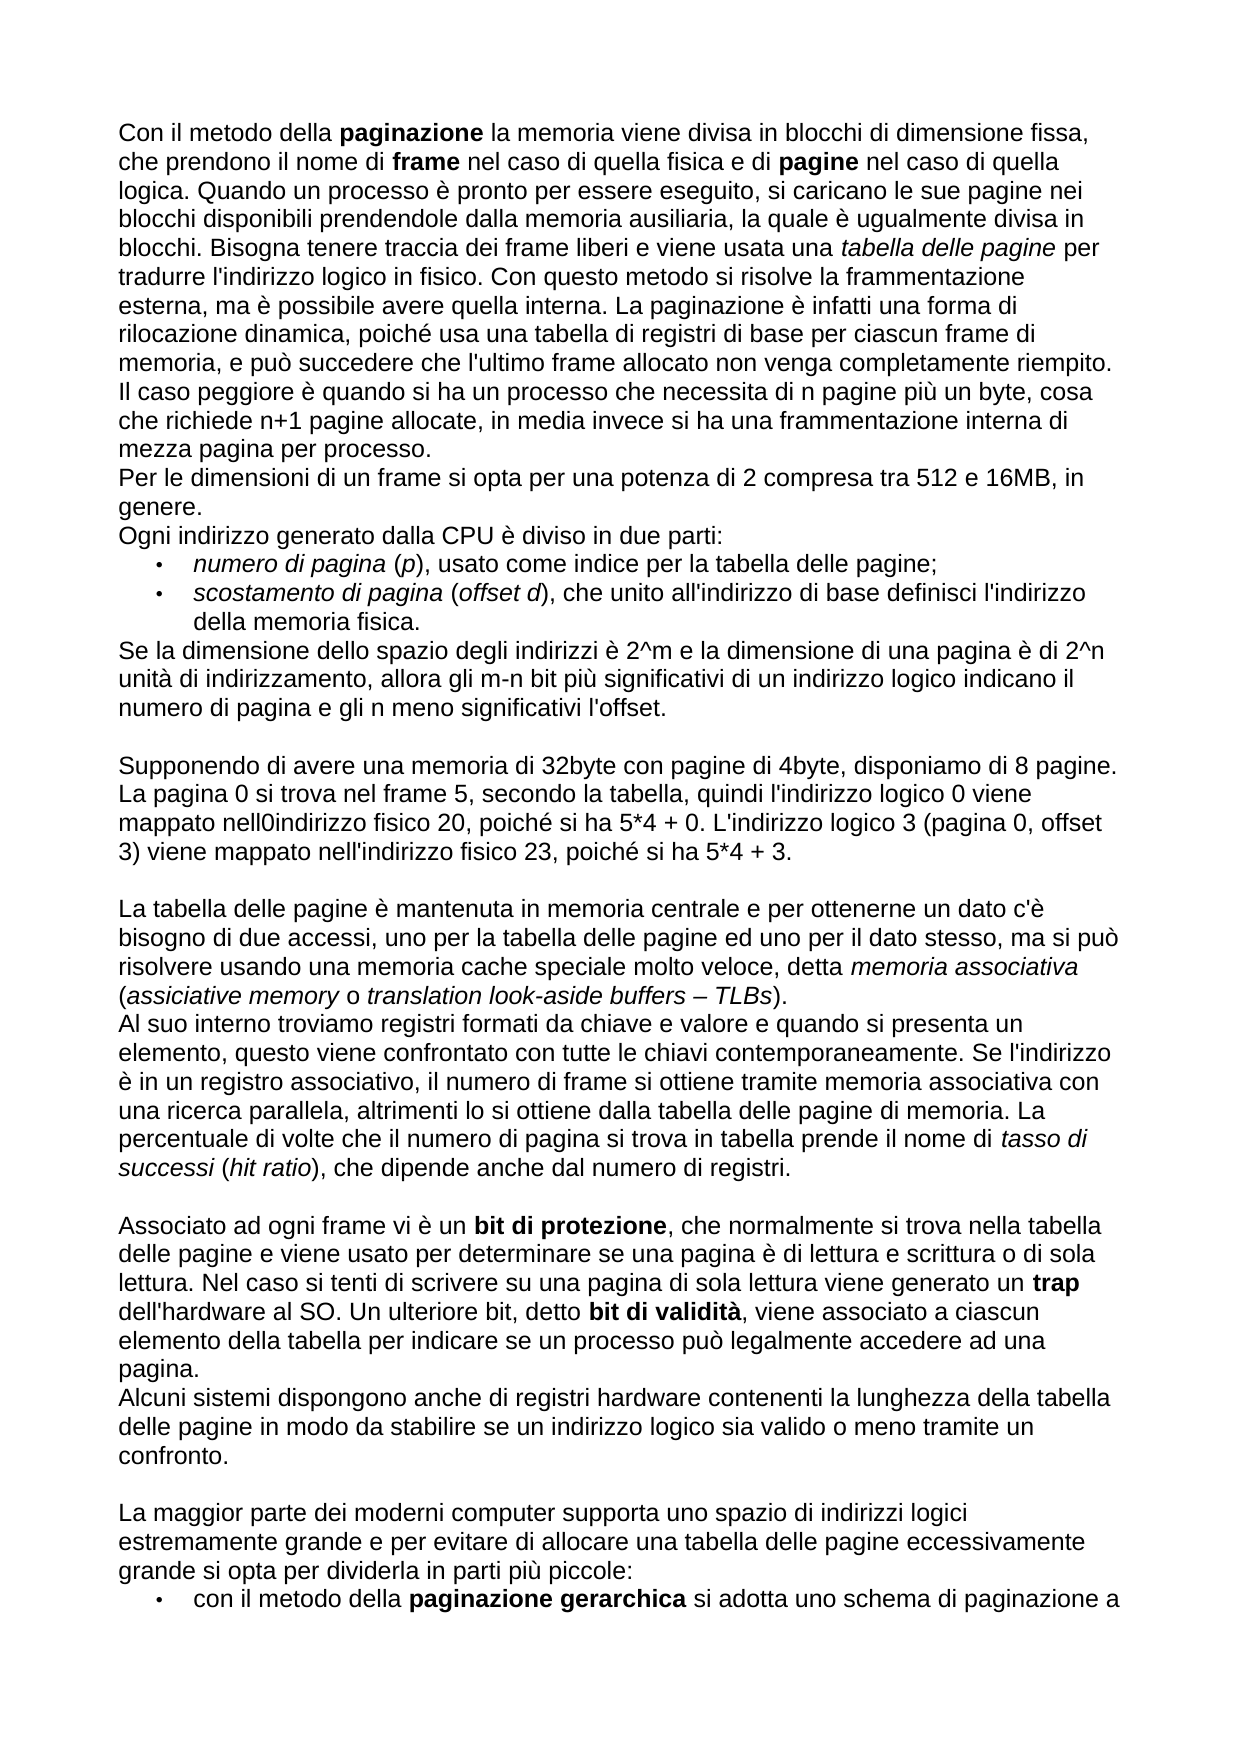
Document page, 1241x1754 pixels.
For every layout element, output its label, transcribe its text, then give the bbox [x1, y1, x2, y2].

text Per le dimensioni di un frame si opta per una potenza di 2 compresa tra 512 e 16MB, in genere. [118, 463, 1122, 521]
text La maggior parte dei moderni computer supporta uno spazio di indirizzi logici estremamente grande e per evitare di allocare una tabella delle pagine eccessivamente grande si opta per dividerla in parti più piccole: [118, 1498, 1122, 1584]
list numero di pagina (p), usato come indice per la tabella delle pagine; [156, 549, 1122, 578]
text Se la dimensione dello spazio degli indirizzi è 2^m e la dimensione di una pagina è di 2^n unità di indirizzamento, allora gli m-n bit più significativi di un indirizzo logico indicano il numero di pagina e gli n meno significativi l'offset. [118, 636, 1122, 722]
text Con il metodo della paginazione la memoria viene divisa in blocchi di dimensione fissa, che prendono il nome di frame nel caso di quella fisica e di pagine nel caso di quella logica. Quando un processo è pronto per essere eseguito, si caricano le sue pagine nei blocchi disponibili prendendole dalla memoria ausiliaria, la quale è ugualmente divisa in blocchi. Bisogna tenere traccia dei frame liberi e viene usata una tabella delle pagine per tradurre l'indirizzo logico in fisico. Con questo metodo si risolve la frammentazione esterna, ma è possibile avere quella interna. La paginazione è infatti una forma di rilocazione dinamica, poiché usa una tabella di registri di base per ciascun frame di memoria, e può succedere che l'ultimo frame allocato non venga completamente riempito. Il caso peggiore è quando si ha un processo che necessita di n pagine più un byte, cosa che richiede n+1 pagine allocate, in media invece si ha una frammentazione interna di mezza pagina per processo. [118, 118, 1122, 463]
text Al suo interno troviamo registri formati da chiave e valore e quando si presenta un elemento, questo viene confrontato con tutte le chiavi contemporaneamente. Se l'indirizzo è in un registro associativo, il numero di frame si ottiene tramite memoria associativa con una ricerca parallela, altrimenti lo si ottiene dalla tabella delle pagine di memoria. La percentuale di volte che il numero di pagina si trova in tabella prende il nome di tasso di successi (hit ratio), che dipende anche dal numero di registri. [118, 1009, 1122, 1182]
text La tabella delle pagine è mantenuta in memoria centrale e per ottenerne un dato c'è bisogno di due accessi, uno per la tabella delle pagine ed uno per il dato stesso, ma si può risolvere usando una memoria cache speciale molto veloce, detta memoria associativa (assiciative memory o translation look-aside buffers – TLBs). [118, 894, 1122, 1009]
text Associato ad ogni frame vi è un bit di protezione, che normalmente si trova nella tabella delle pagine e viene usato per determinare se una pagina è di lettura e scrittura o di sola lettura. Nel caso si tenti di scrivere su una pagina di sola lettura viene generato un trap dell'hardware al SO. Un ulteriore bit, detto bit di validità, viene associato a ciascun elemento della tabella per indicare se un processo può legalmente accedere ad una pagina. [118, 1211, 1122, 1383]
text Supponendo di avere una memoria di 32byte con pagine di 4byte, disponiamo di 8 pagine. La pagina 0 si trova nel frame 5, secondo la tabella, quindi l'indirizzo logico 0 viene mappato nell0indirizzo fisico 20, poiché si ha 5*4 + 0. L'indirizzo logico 3 (pagina 0, offset 3) viene mappato nell'indirizzo fisico 23, poiché si ha 5*4 + 3. [118, 751, 1122, 866]
list scostamento di pagina (offset d), che unito all'indirizzo di base definisci l'indirizzo della memoria fisica. [156, 578, 1122, 636]
text Ogni indirizzo generato dalla CPU è diviso in due parti: [118, 521, 1122, 549]
text Alcuni sistemi dispongono anche di registri hardware contenenti la lunghezza della tabella delle pagine in modo da stabilire se un indirizzo logico sia valido o meno tramite un confronto. [118, 1383, 1122, 1469]
list con il metodo della paginazione gerarchica si adotta uno schema di paginazione a [156, 1584, 1122, 1613]
